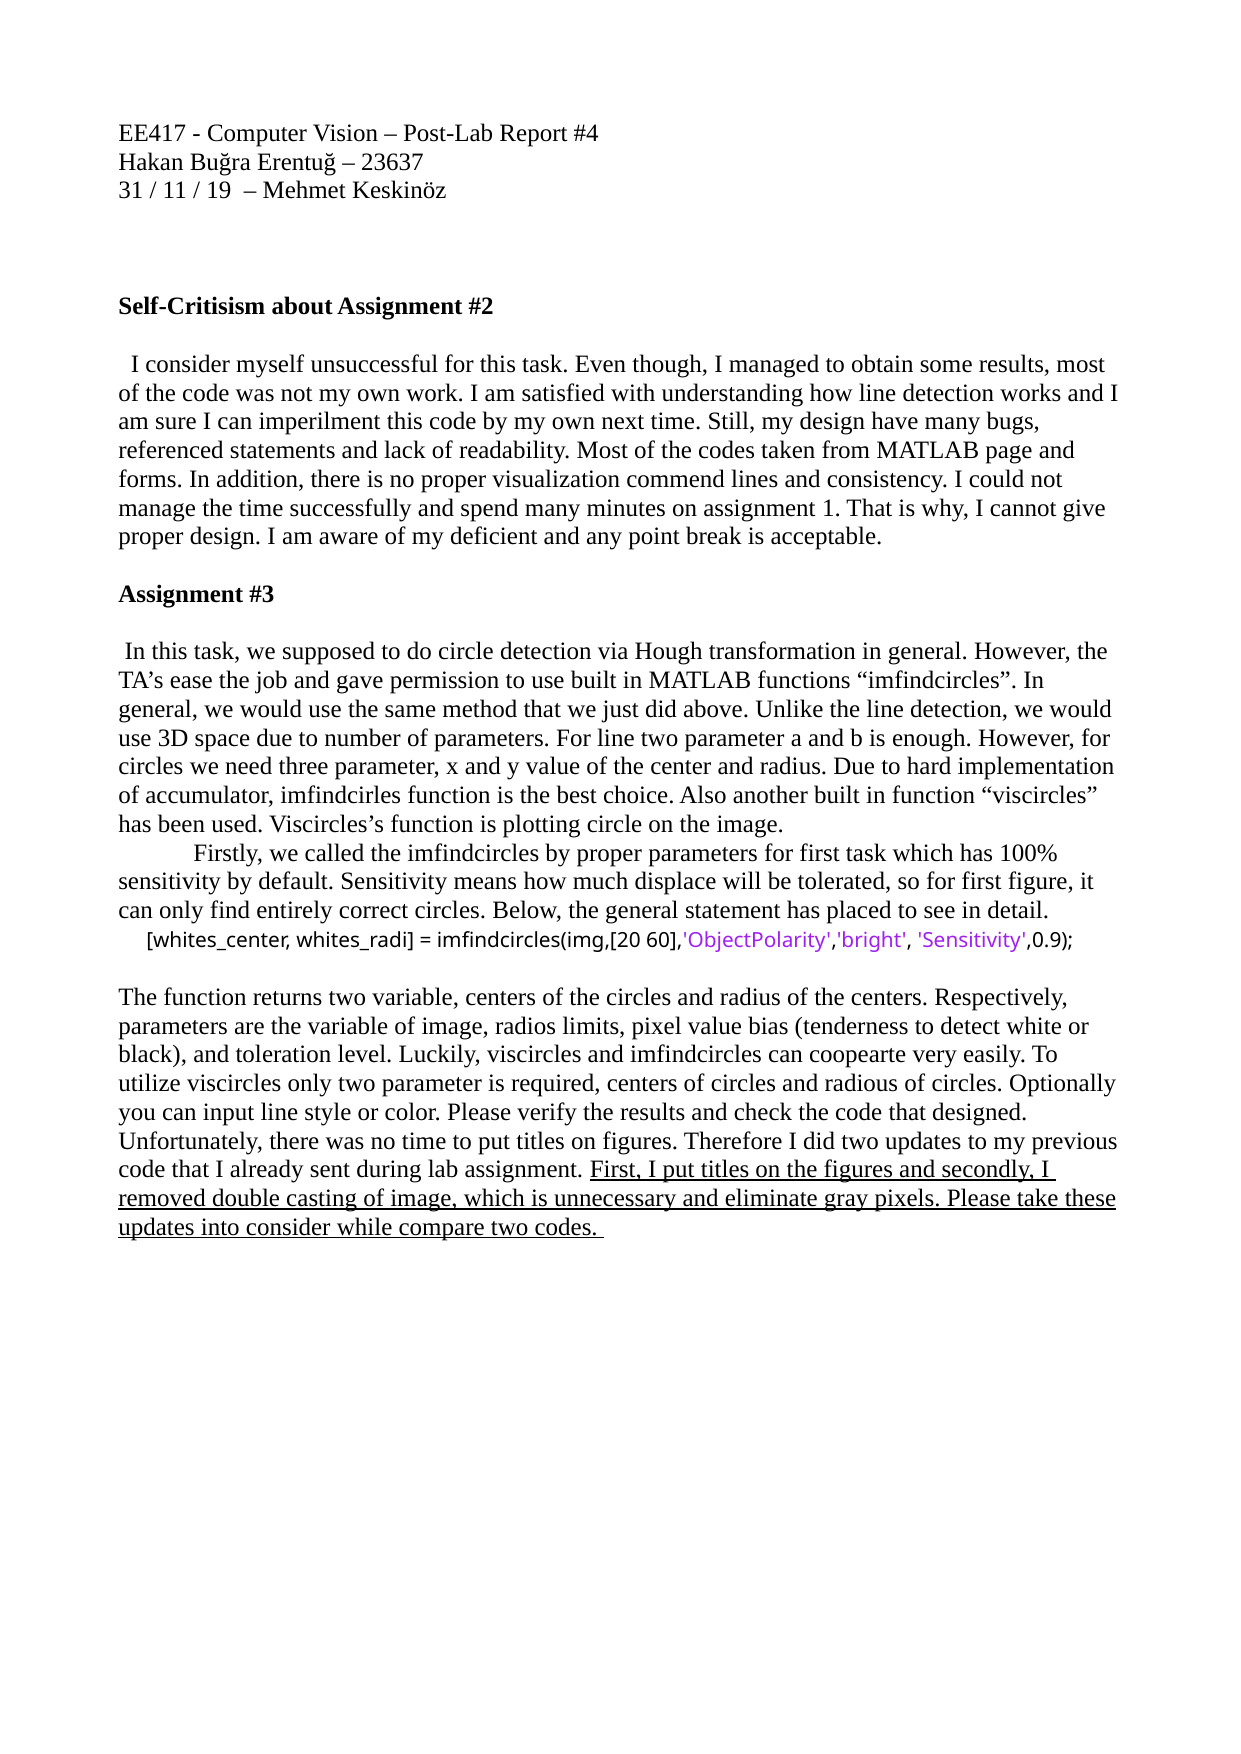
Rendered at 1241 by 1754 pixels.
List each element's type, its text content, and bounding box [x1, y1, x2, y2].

text The function returns two variable, centers of the circles and radius of the centers. Respectively, parameters are the variable of image, radios limits, pixel value bias (tenderness to detect white or black), and toleration level. Luckily, viscircles and imfindcircles can coopearte very easily. To utilize viscircles only two parameter is required, centers of circles and radious of circles. Optionally you can input line style or color. Please verify the results and check the code that designed. Unfortunately, there was no time to put titles on figures. Therefore I did two updates to my previous code that I already sent during lab assignment. First, I put titles on the figures and secondly, I removed double casting of image, which is unnecessary and eliminate gray pixels. Please take these updates into consider while compare two codes. [118, 982, 1122, 1241]
text Self-Critisism about Assignment #2 [118, 291, 1122, 320]
text Firstly, we called the imfindcircles by proper parameters for first task which has 100% sensitivity by default. Sensitivity means how much displace will be tolerated, so for first figure, it can only find entirely correct circles. Below, the general statement has placed to see in detail. [118, 838, 1122, 924]
text In this task, we supposed to do circle detection via Hough transformation in general. However, the TA’s ease the job and gave permission to use built in MATLAB functions “imfindcircles”. In general, we would use the same method that we just did above. Unlike the line detection, we would use 3D space due to number of parameters. For line two parameter a and b is enough. However, for circles we need three parameter, x and y value of the center and radius. Due to hard implementation of accumulator, imfindcirles function is the best choice. Also another built in function “viscircles” has been used. Viscircles’s function is plotting circle on the image. [118, 636, 1122, 838]
text I consider myself unsuccessful for this task. Even though, I managed to obtain some results, most of the code was not my own work. I am satisfied with understanding how line detection works and I am sure I can imperilment this code by my own next time. Still, my design have many bugs, referenced statements and lack of readability. Most of the codes taken from MATLAB page and forms. In addition, there is no proper visualization commend lines and consistency. I could not manage the time successfully and spend many minutes on assignment 1. That is why, I cannot give proper design. I am aware of my deficient and any point break is acceptable. [118, 349, 1122, 550]
text [whites_center, whites_radi] = imfindcircles(img,[20 60],'ObjectPolarity','bright', 'Sensitivity',0.9); [118, 924, 1122, 953]
text Assignment #3 [118, 579, 1122, 608]
